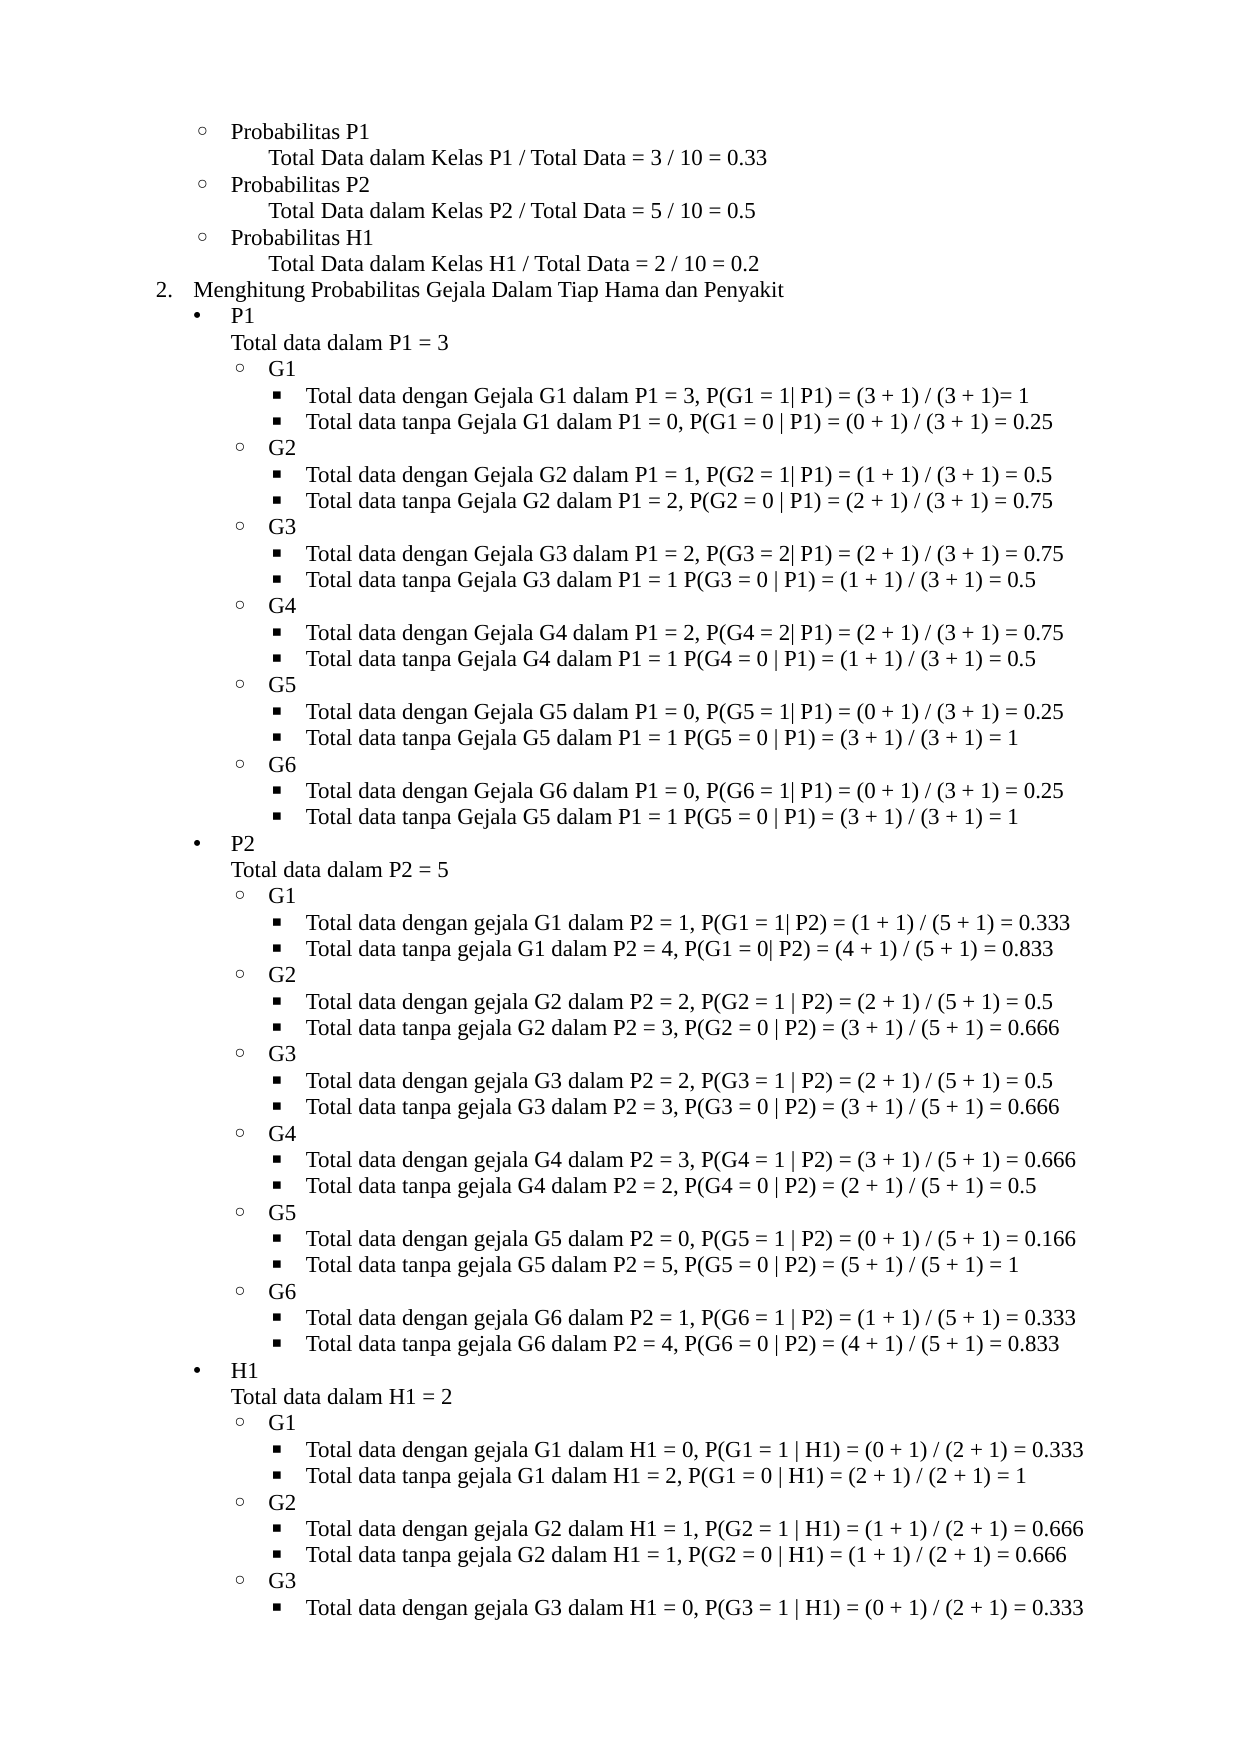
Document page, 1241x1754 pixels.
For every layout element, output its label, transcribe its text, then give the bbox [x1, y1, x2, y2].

list G1 [231, 355, 1122, 382]
list G2 [231, 434, 1122, 461]
list Total Data dalam Kelas H1 / Total Data = 2 / 10 = 0.2 [231, 250, 1122, 276]
list Total data dengan gejala G1 dalam P2 = 1, P(G1 = 1| P2) = (1 + 1) / (5 + 1) = 0.333 [268, 909, 1122, 935]
list Total Data dalam Kelas P2 / Total Data = 5 / 10 = 0.5 [231, 197, 1122, 223]
list Total data dengan Gejala G3 dalam P1 = 2, P(G3 = 2| P1) = (2 + 1) / (3 + 1) = 0.75 [268, 540, 1122, 566]
list G4 [231, 1119, 1122, 1146]
list P2 [193, 830, 1122, 856]
list Total data tanpa Gejala G5 dalam P1 = 1 P(G5 = 0 | P1) = (3 + 1) / (3 + 1) = 1 [268, 803, 1122, 830]
list G6 [231, 751, 1122, 777]
list Total data dengan gejala G2 dalam H1 = 1, P(G2 = 1 | H1) = (1 + 1) / (2 + 1) = 0.666 [268, 1515, 1122, 1541]
list Total data dengan gejala G6 dalam P2 = 1, P(G6 = 1 | P2) = (1 + 1) / (5 + 1) = 0.333 [268, 1304, 1122, 1330]
list G5 [231, 1199, 1122, 1225]
list G1 [231, 882, 1122, 909]
list G4 [231, 592, 1122, 619]
list Total data dengan Gejala G2 dalam P1 = 1, P(G2 = 1| P1) = (1 + 1) / (3 + 1) = 0.5 [268, 461, 1122, 487]
list Total data tanpa gejala G1 dalam H1 = 2, P(G1 = 0 | H1) = (2 + 1) / (2 + 1) = 1 [268, 1462, 1122, 1488]
list H1 [193, 1357, 1122, 1383]
list Total data dengan Gejala G6 dalam P1 = 0, P(G6 = 1| P1) = (0 + 1) / (3 + 1) = 0.25 [268, 777, 1122, 803]
list Total data tanpa gejala G5 dalam P2 = 5, P(G5 = 0 | P2) = (5 + 1) / (5 + 1) = 1 [268, 1251, 1122, 1278]
list Total data tanpa gejala G1 dalam P2 = 4, P(G1 = 0| P2) = (4 + 1) / (5 + 1) = 0.833 [268, 935, 1122, 961]
list Total data dengan Gejala G1 dalam P1 = 3, P(G1 = 1| P1) = (3 + 1) / (3 + 1)= 1 [268, 382, 1122, 408]
list Total data dalam P2 = 5 [193, 856, 1122, 882]
list Total data tanpa Gejala G3 dalam P1 = 1 P(G3 = 0 | P1) = (1 + 1) / (3 + 1) = 0.5 [268, 566, 1122, 592]
list Total data tanpa gejala G2 dalam H1 = 1, P(G2 = 0 | H1) = (1 + 1) / (2 + 1) = 0.666 [268, 1541, 1122, 1568]
list G2 [231, 1488, 1122, 1515]
list Menghitung Probabilitas Gejala Dalam Tiap Hama dan Penyakit [156, 276, 1122, 303]
list Total data tanpa gejala G4 dalam P2 = 2, P(G4 = 0 | P2) = (2 + 1) / (5 + 1) = 0.5 [268, 1172, 1122, 1199]
list Probabilitas P1 [193, 118, 1122, 144]
list Total data tanpa Gejala G2 dalam P1 = 2, P(G2 = 0 | P1) = (2 + 1) / (3 + 1) = 0.75 [268, 487, 1122, 513]
list Total data tanpa gejala G2 dalam P2 = 3, P(G2 = 0 | P2) = (3 + 1) / (5 + 1) = 0.666 [268, 1014, 1122, 1041]
list G5 [231, 672, 1122, 698]
list G1 [231, 1409, 1122, 1436]
list Total data dengan Gejala G5 dalam P1 = 0, P(G5 = 1| P1) = (0 + 1) / (3 + 1) = 0.25 [268, 698, 1122, 724]
list Total data dalam P1 = 3 [193, 329, 1122, 355]
list G6 [231, 1278, 1122, 1304]
list Total data dengan gejala G3 dalam H1 = 0, P(G3 = 1 | H1) = (0 + 1) / (2 + 1) = 0.333 [268, 1594, 1122, 1620]
list Probabilitas P2 [193, 171, 1122, 197]
list Total data tanpa gejala G3 dalam P2 = 3, P(G3 = 0 | P2) = (3 + 1) / (5 + 1) = 0.666 [268, 1093, 1122, 1119]
list Total data tanpa Gejala G1 dalam P1 = 0, P(G1 = 0 | P1) = (0 + 1) / (3 + 1) = 0.25 [268, 408, 1122, 434]
list Total data dengan gejala G4 dalam P2 = 3, P(G4 = 1 | P2) = (3 + 1) / (5 + 1) = 0.666 [268, 1146, 1122, 1172]
list G3 [231, 513, 1122, 540]
list G3 [231, 1041, 1122, 1067]
list Total data dalam H1 = 2 [193, 1383, 1122, 1409]
list Total data dengan Gejala G4 dalam P1 = 2, P(G4 = 2| P1) = (2 + 1) / (3 + 1) = 0.75 [268, 619, 1122, 645]
list Total data dengan gejala G1 dalam H1 = 0, P(G1 = 1 | H1) = (0 + 1) / (2 + 1) = 0.333 [268, 1436, 1122, 1462]
list G3 [231, 1568, 1122, 1594]
list Total data tanpa Gejala G5 dalam P1 = 1 P(G5 = 0 | P1) = (3 + 1) / (3 + 1) = 1 [268, 724, 1122, 751]
list P1 [193, 303, 1122, 329]
list Total data dengan gejala G3 dalam P2 = 2, P(G3 = 1 | P2) = (2 + 1) / (5 + 1) = 0.5 [268, 1067, 1122, 1093]
list Probabilitas H1 [193, 223, 1122, 250]
list Total data dengan gejala G2 dalam P2 = 2, P(G2 = 1 | P2) = (2 + 1) / (5 + 1) = 0.5 [268, 988, 1122, 1014]
list G2 [231, 961, 1122, 988]
list Total data tanpa gejala G6 dalam P2 = 4, P(G6 = 0 | P2) = (4 + 1) / (5 + 1) = 0.833 [268, 1330, 1122, 1357]
list Total Data dalam Kelas P1 / Total Data = 3 / 10 = 0.33 [231, 144, 1122, 171]
list Total data dengan gejala G5 dalam P2 = 0, P(G5 = 1 | P2) = (0 + 1) / (5 + 1) = 0.166 [268, 1225, 1122, 1251]
list Total data tanpa Gejala G4 dalam P1 = 1 P(G4 = 0 | P1) = (1 + 1) / (3 + 1) = 0.5 [268, 645, 1122, 672]
